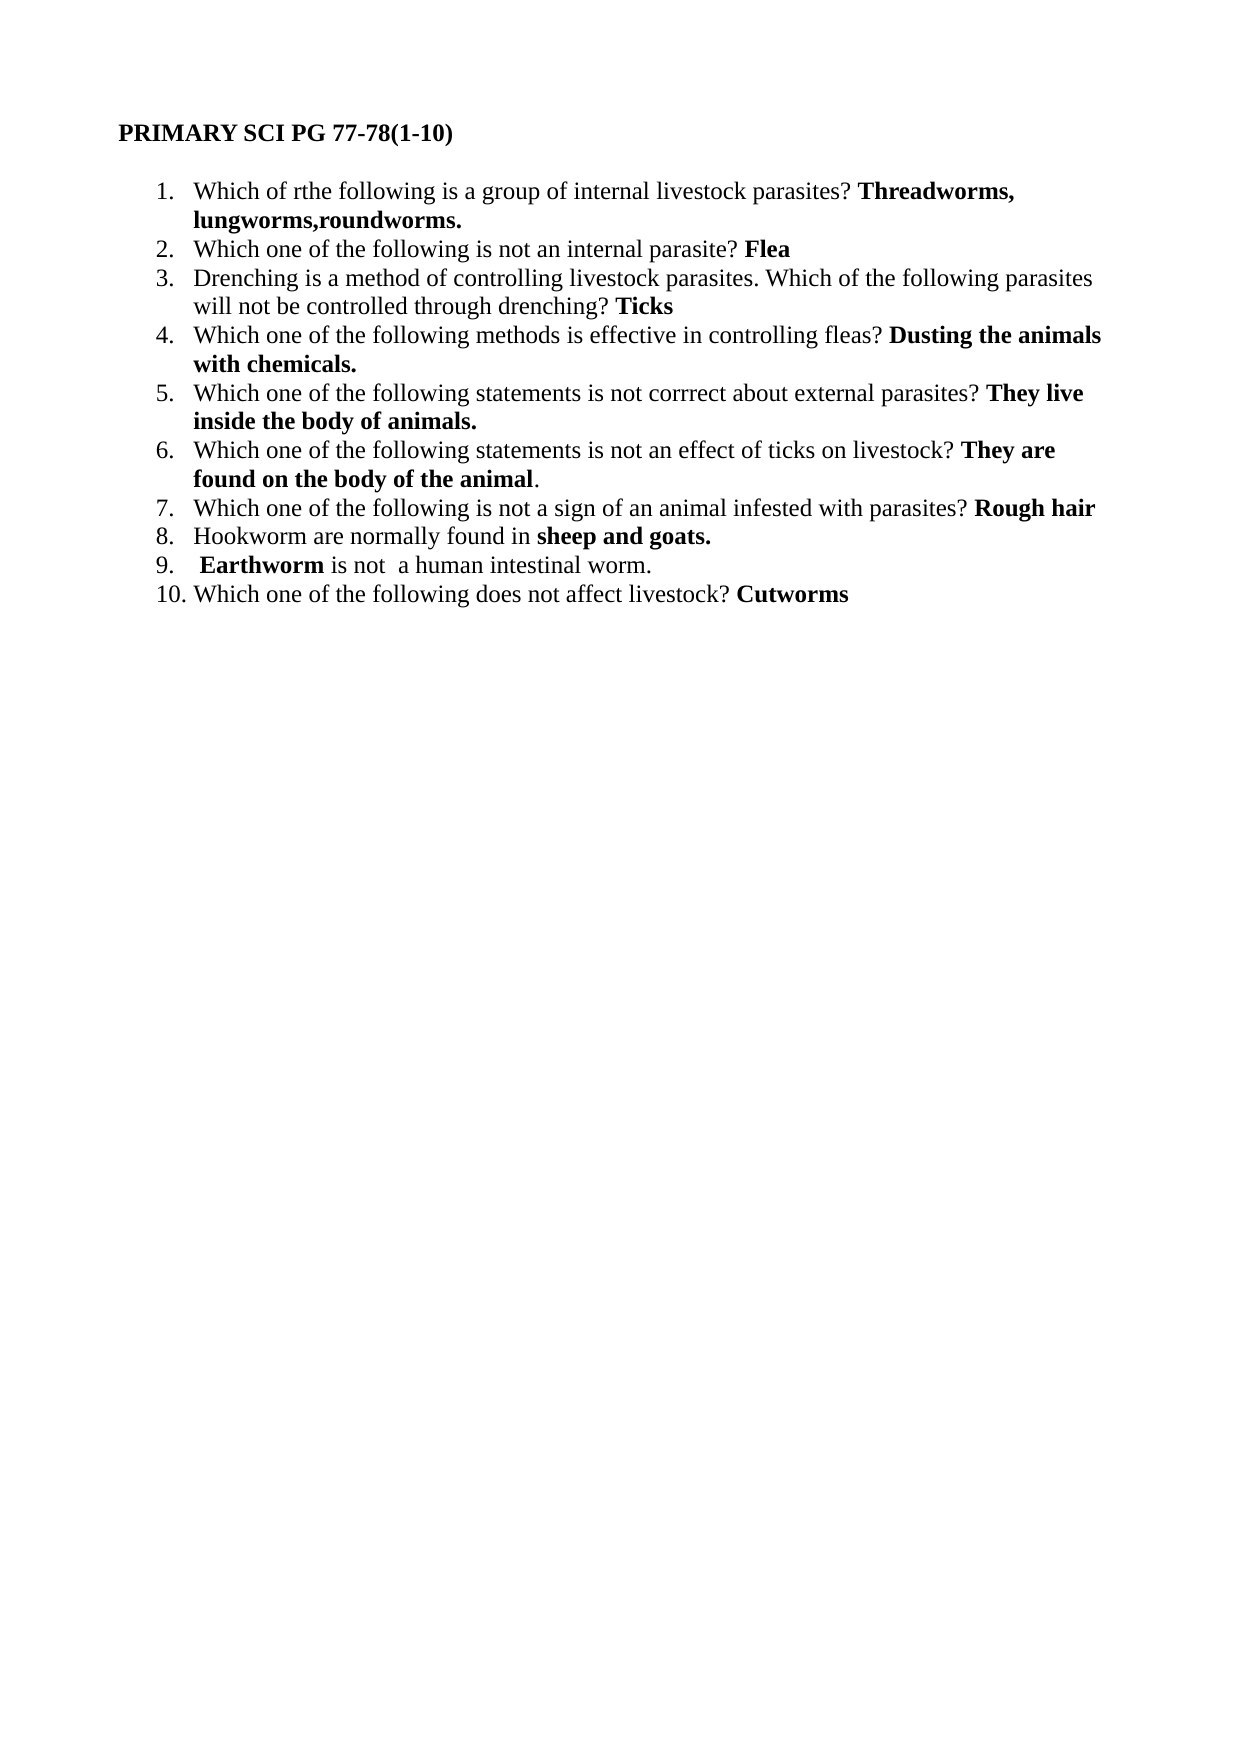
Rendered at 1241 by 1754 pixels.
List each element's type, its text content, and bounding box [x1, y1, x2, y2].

list Which one of the following is not an internal parasite? Flea [156, 234, 1122, 263]
list Which one of the following methods is effective in controlling fleas? Dusting the animals with chemicals. [156, 320, 1122, 378]
list Which one of the following statements is not an effect of ticks on livestock? They are found on the body of the animal. [156, 435, 1122, 493]
list Which one of the following statements is not corrrect about external parasites? They live inside the body of animals. [156, 378, 1122, 435]
list Hookworm are normally found in sheep and goats. [156, 521, 1122, 550]
list Which one of the following does not affect livestock? Cutworms [156, 579, 1122, 608]
list Which of rthe following is a group of internal livestock parasites? Threadworms, lungworms,roundworms. [156, 176, 1122, 234]
list Drenching is a method of controlling livestock parasites. Which of the following parasites will not be controlled through drenching? Ticks [156, 263, 1122, 320]
list Earthworm is not a human intestinal worm. [156, 550, 1122, 579]
list Which one of the following is not a sign of an animal infested with parasites? Rough hair [156, 493, 1122, 521]
